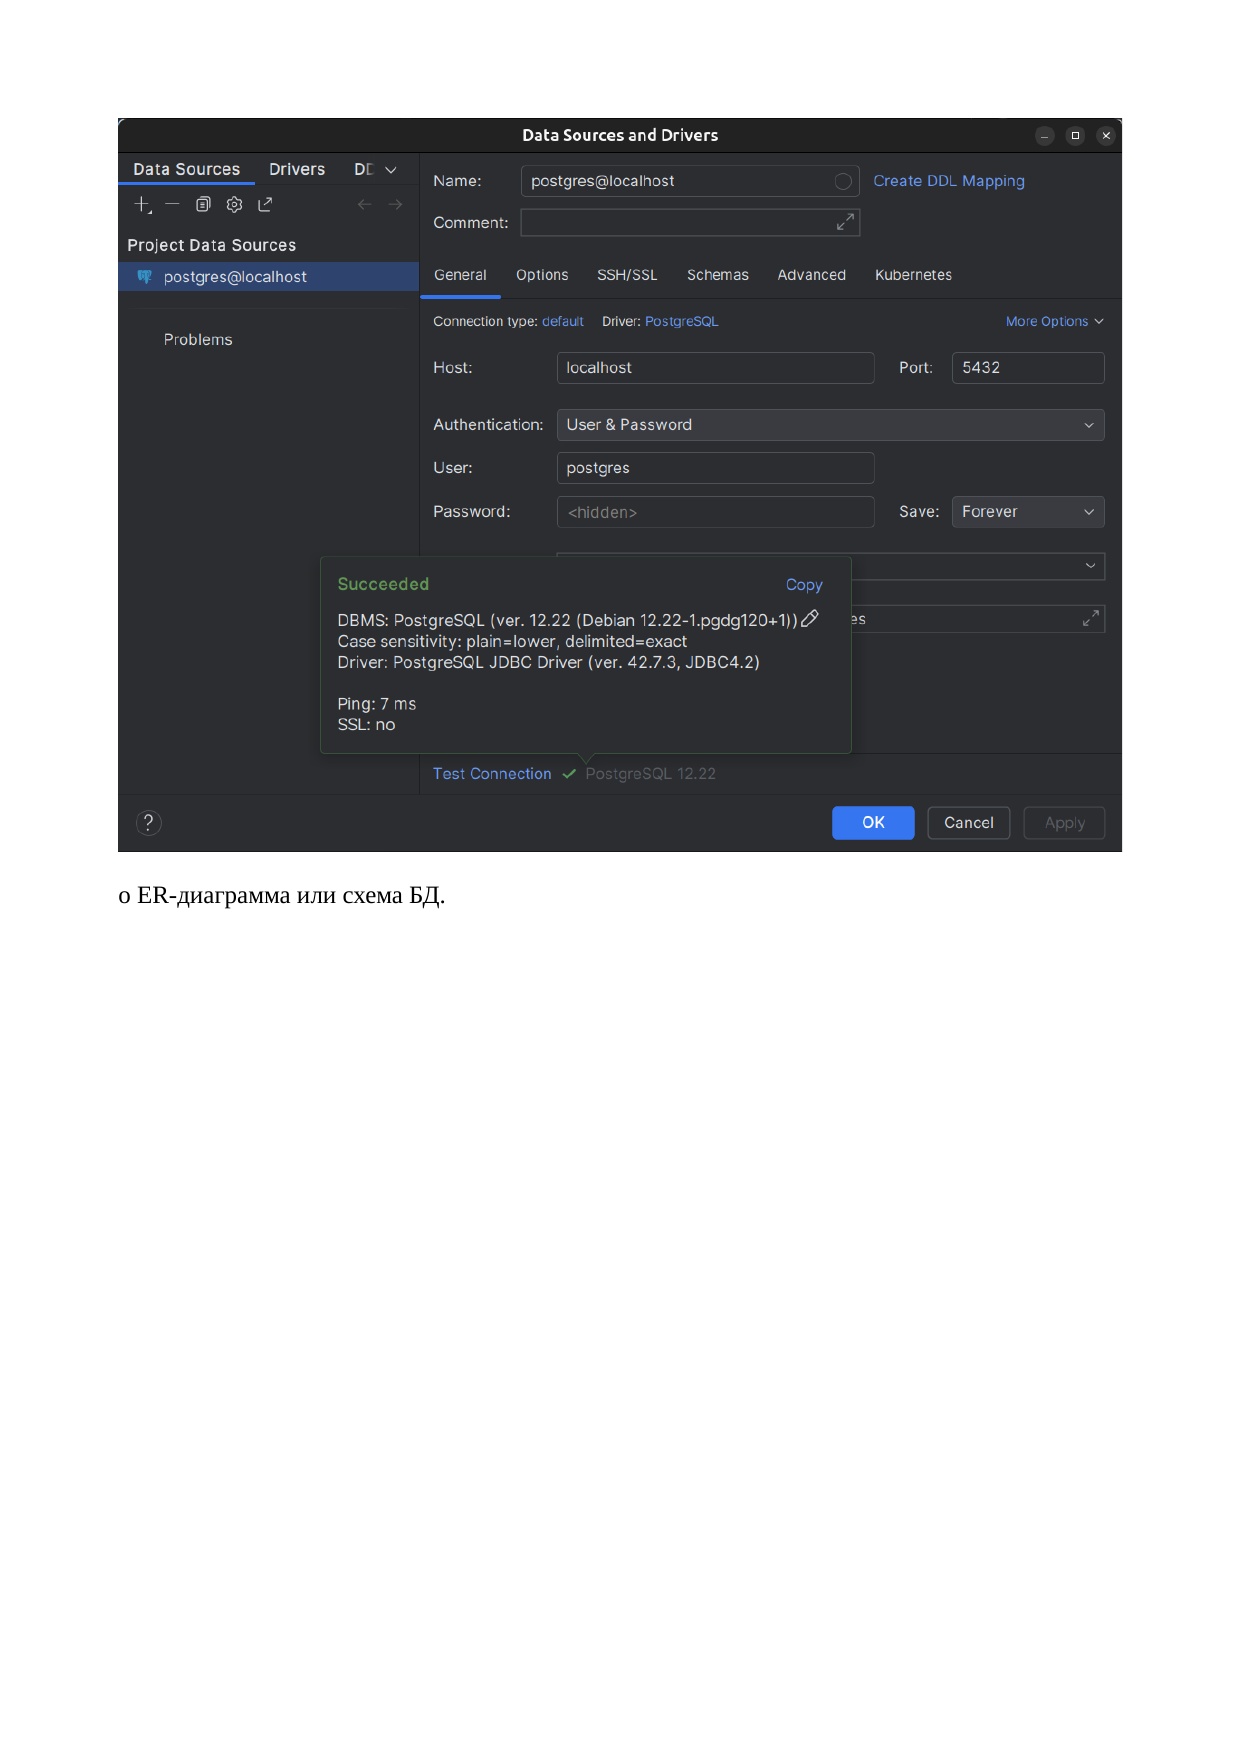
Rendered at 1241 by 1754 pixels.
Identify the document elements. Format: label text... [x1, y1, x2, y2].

text o ER-диаграмма или схема БД. [118, 880, 1122, 909]
picture [118, 118, 1123, 852]
